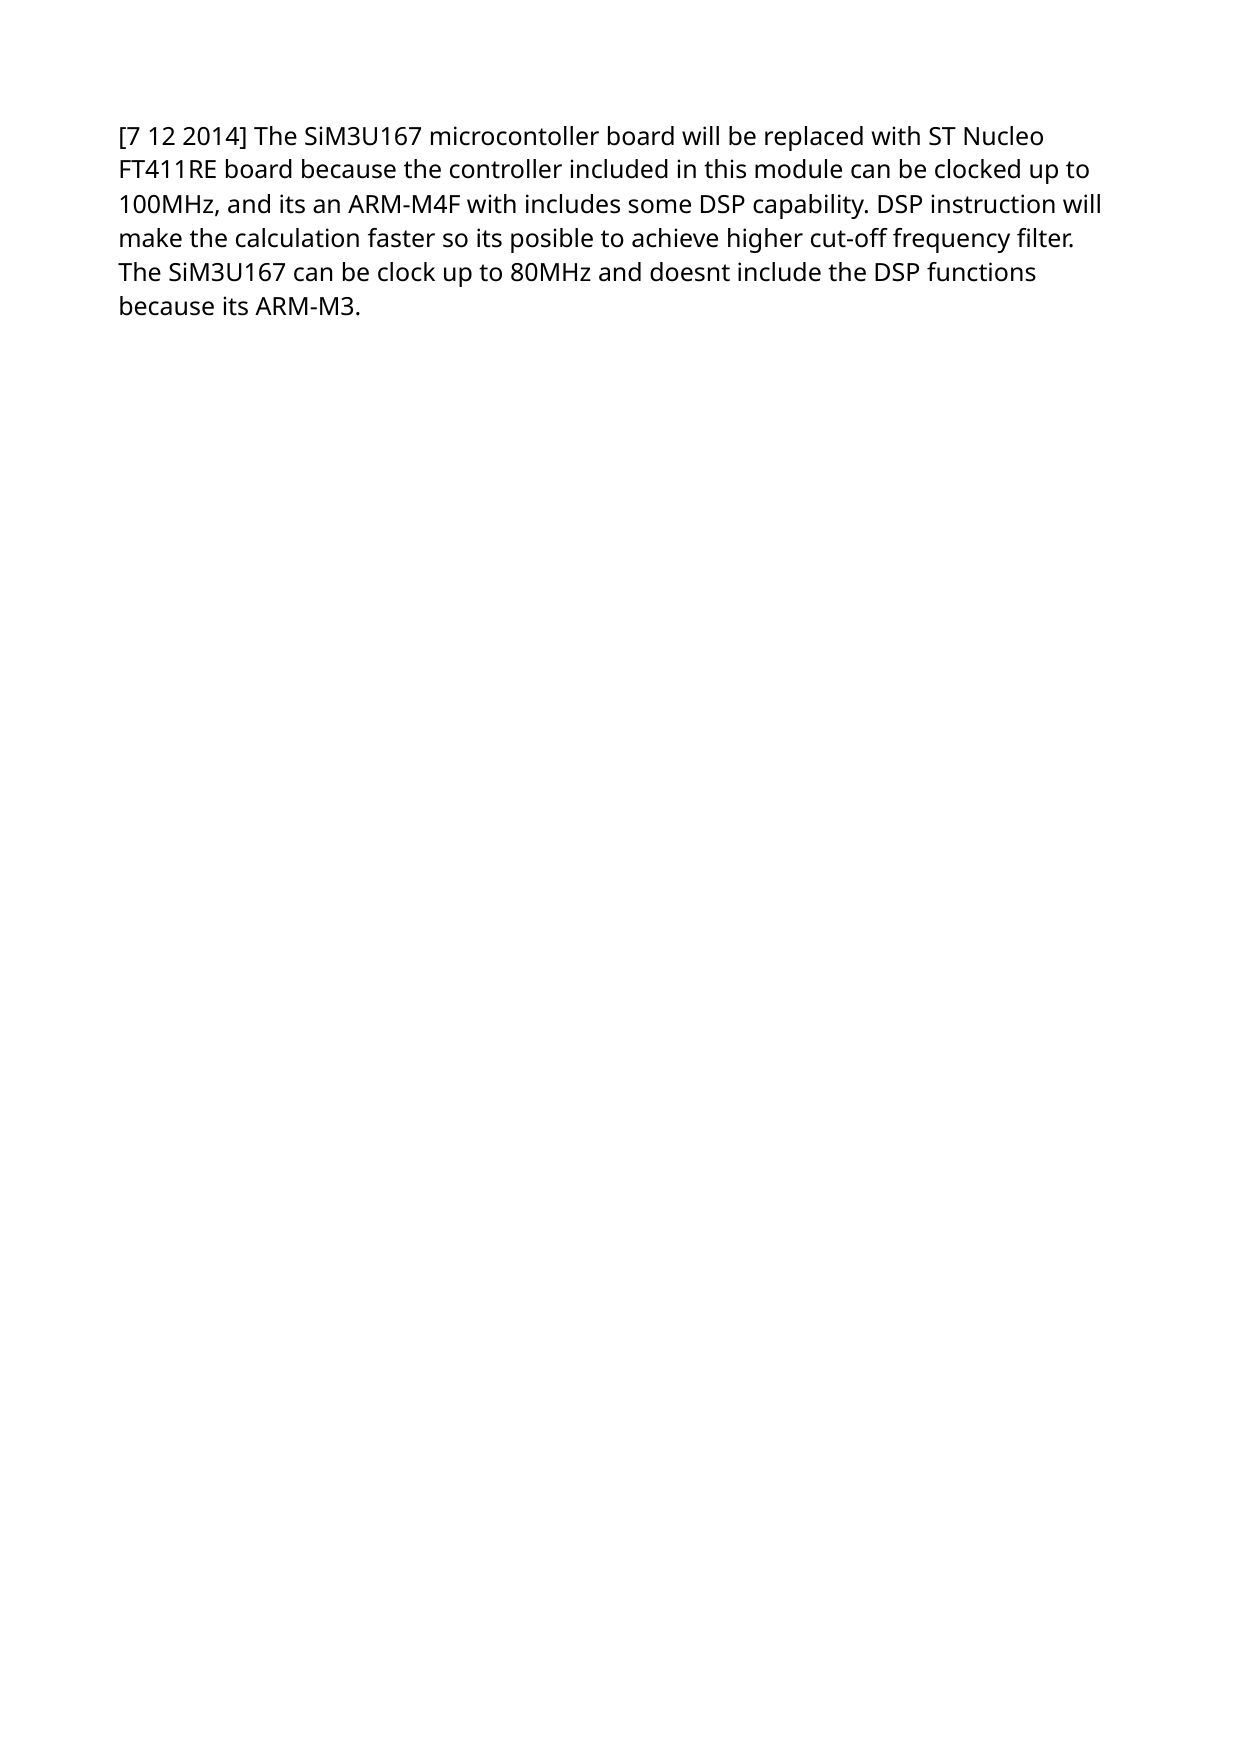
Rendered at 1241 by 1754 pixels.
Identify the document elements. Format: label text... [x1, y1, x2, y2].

text [7 12 2014] The SiM3U167 microcontoller board will be replaced with ST Nucleo FT411RE board because the controller included in this module can be clocked up to 100MHz, and its an ARM-M4F with includes some DSP capability. DSP instruction will make the calculation faster so its posible to achieve higher cut-off frequency filter. The SiM3U167 can be clock up to 80MHz and doesnt include the DSP functions because its ARM-M3. [118, 118, 1122, 322]
